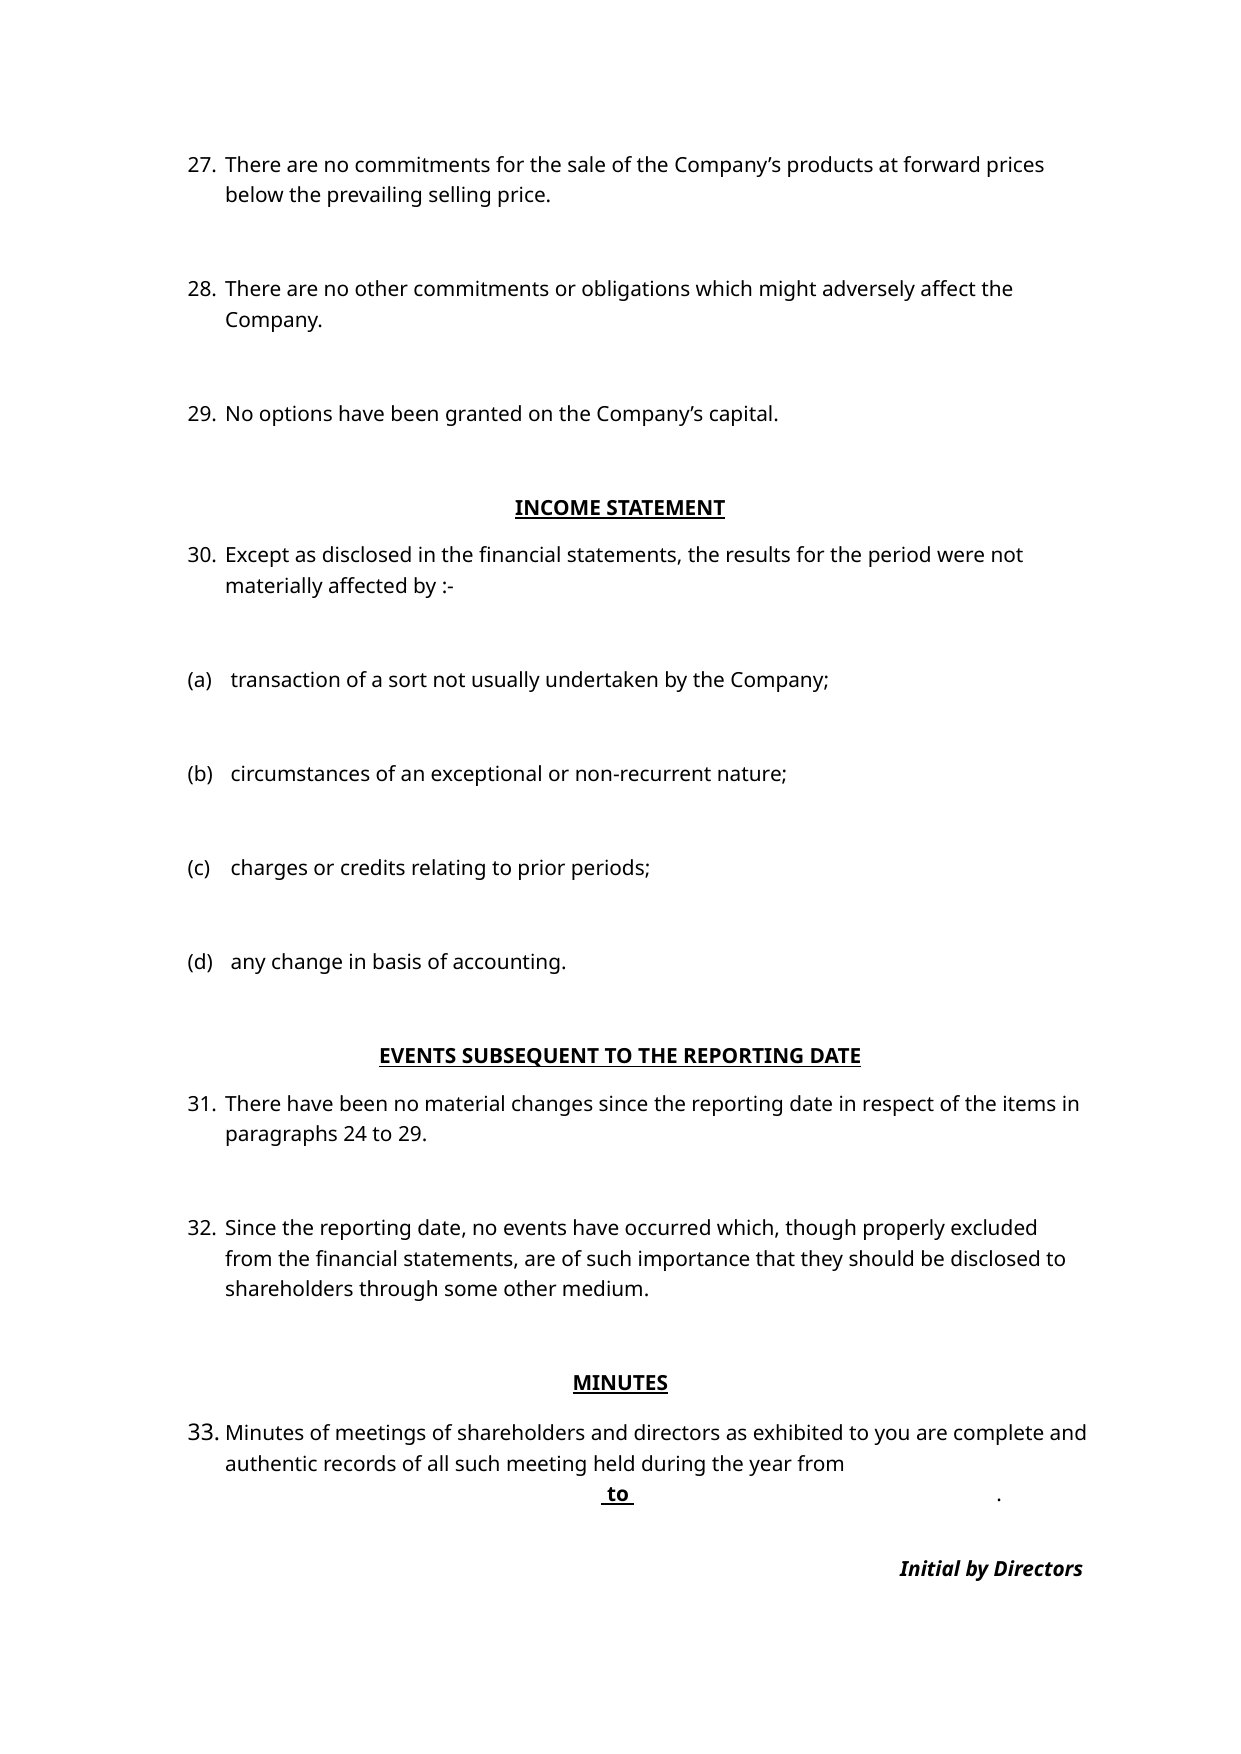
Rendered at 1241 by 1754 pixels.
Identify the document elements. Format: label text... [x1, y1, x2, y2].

list There have been no material changes since the reporting date in respect of the items in paragraphs 24 to 29. [187, 1089, 1090, 1148]
list No options have been granted on the Company’s capital. [187, 399, 1090, 428]
list Except as disclosed in the financial statements, the results for the period were not materially affected by :- [187, 540, 1090, 599]
list There are no commitments for the sale of the Company’s products at forward prices below the prevailing selling price. [187, 150, 1090, 209]
list any change in basis of accounting. [187, 947, 1090, 976]
text Initial by Directors [150, 1554, 1090, 1583]
list Since the reporting date, no events have occurred which, though properly excluded from the financial statements, are of such importance that they should be disclosed to shareholders through some other medium. [187, 1213, 1090, 1303]
text MINUTES [150, 1368, 1090, 1397]
list There are no other commitments or obligations which might adversely affect the Company. [187, 274, 1090, 333]
list charges or credits relating to prior periods; [187, 853, 1090, 882]
text EVENTS SUBSEQUENT TO THE REPORTING DATE [150, 1042, 1090, 1070]
list circumstances of an exceptional or non-recurrent nature; [187, 759, 1090, 788]
list Minutes of meetings of shareholders and directors as exhibited to you are complete and authentic records of all such meeting held during the year from <convert_date_d_B_Y(o.fs_start_date)> to <convert_date_d_B_Y(o.fs_end_date)>. [187, 1415, 1090, 1507]
text INCOME STATEMENT [150, 493, 1090, 522]
list transaction of a sort not usually undertaken by the Company; [187, 665, 1090, 693]
